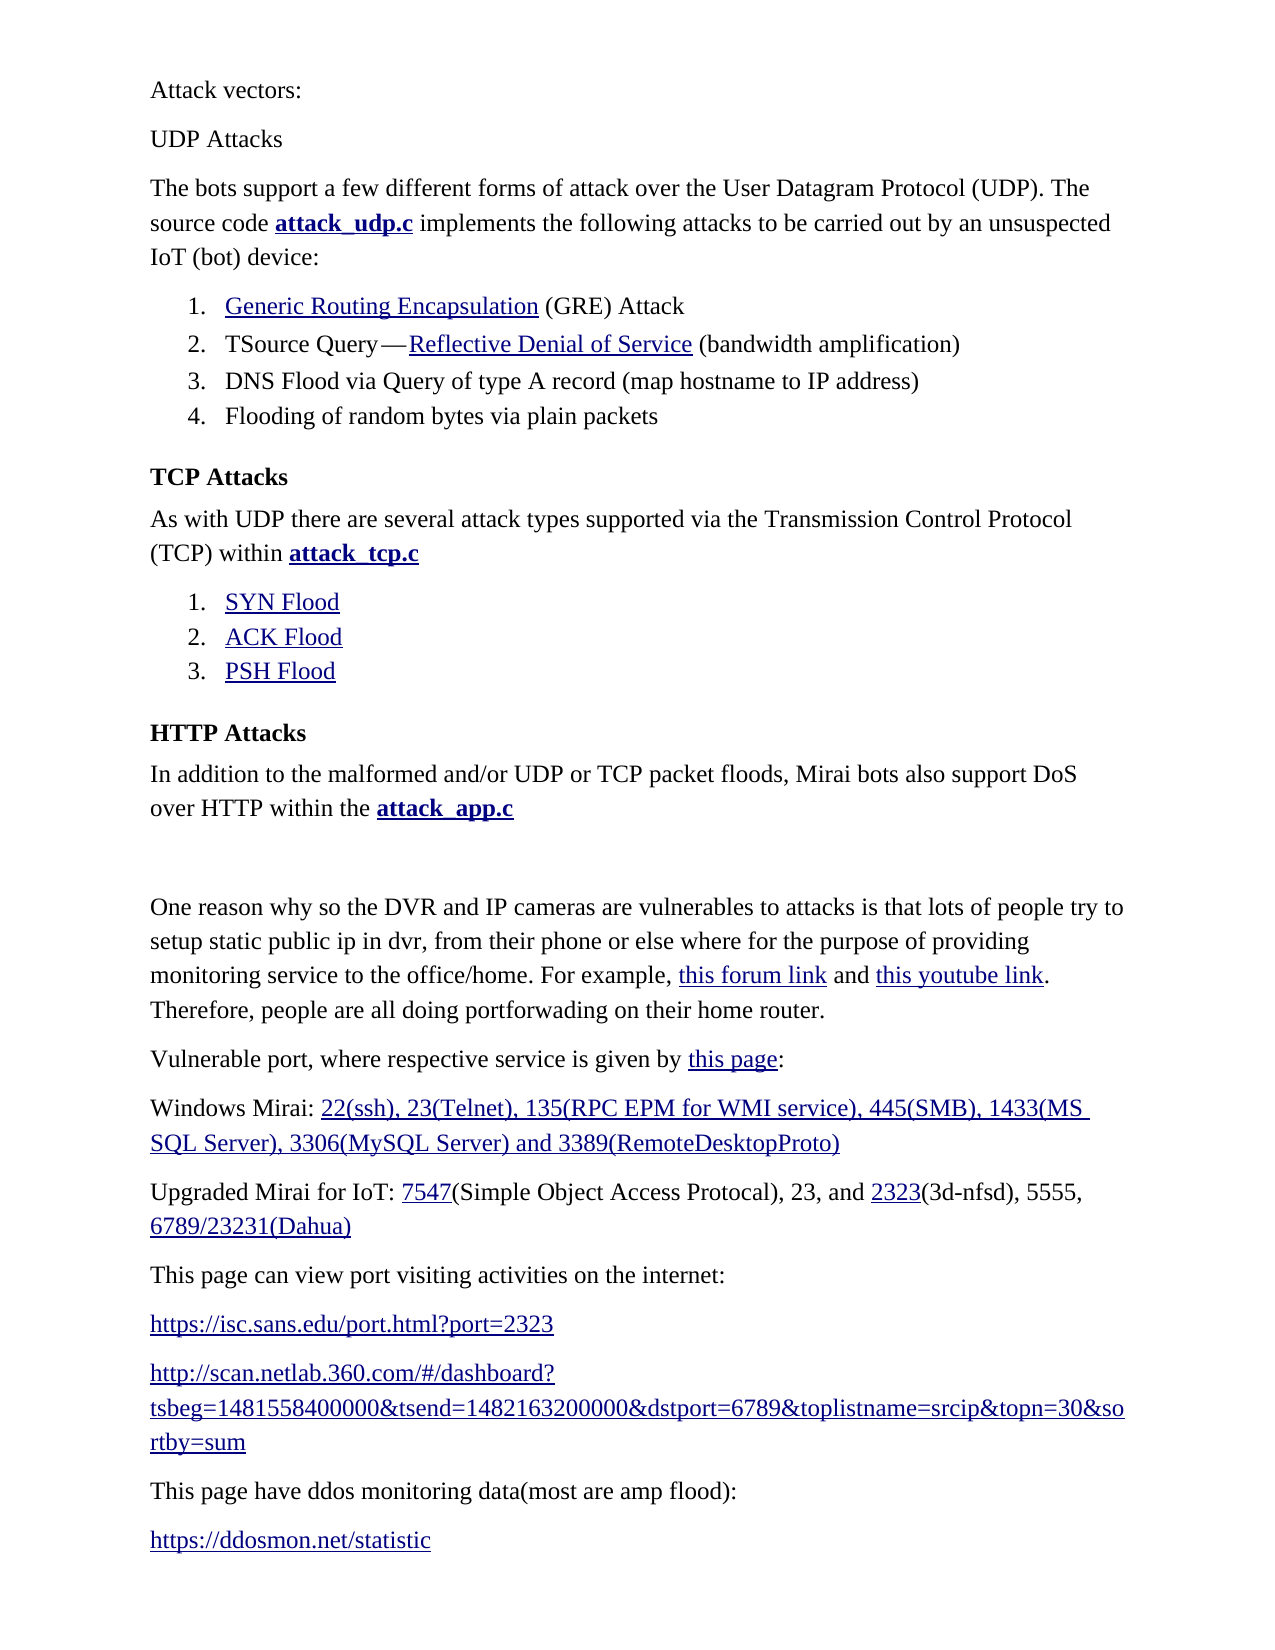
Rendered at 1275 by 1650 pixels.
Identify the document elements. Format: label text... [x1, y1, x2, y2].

text One reason why so the DVR and IP cameras are vulnerables to attacks is that lots of people try to setup static public ip in dvr, from their phone or else where for the purpose of providing monitoring service to the office/home. For example, this forum link and this youtube link. Therefore, people are all doing portforwading on their home router. [150, 892, 1125, 1024]
list SYN Flood [187, 587, 1125, 616]
text https://ddosmon.net/statistic [150, 1526, 1125, 1554]
list Flooding of random bytes via plain packets [187, 401, 1125, 430]
text Windows Mirai: 22(ssh), 23(Telnet), 135(RPC EPM for WMI service), 445(SMB), 1433(MS SQL Server), 3306(MySQL Server) and 3389(RemoteDesktopProto) [150, 1093, 1125, 1156]
text Attack vectors: [150, 75, 1125, 104]
list PSH Flood [187, 656, 1125, 685]
text UDP Attacks [150, 124, 1125, 153]
list Generic Routing Encapsulation (GRE) Attack [187, 291, 1125, 320]
text In addition to the malformed and/or UDP or TCP packet floods, Mirai bots also support DoS over HTTP within the attack_app.c [150, 759, 1125, 822]
text rtby=sum [150, 1419, 1125, 1456]
text Upgraded Mirai for IoT: 7547(Simple Object Access Protocal), 23, and 2323(3d-nfsd), 5555, 6789/23231(Dahua) [150, 1177, 1125, 1240]
text The bots support a few different forms of attack over the User Datagram Protocol (UDP). The source code attack_udp.c implements the following attacks to be carried out by an unsuspected IoT (bot) device: [150, 173, 1125, 271]
list TSource Query — Reflective Denial of Service (bandwidth amplification) [187, 326, 1125, 360]
text As with UDP there are several attack types supported via the Transmission Control Protocol (TCP) within attack_tcp.c [150, 504, 1125, 567]
text Vulnerable port, where respective service is given by this page: [150, 1044, 1125, 1073]
list DNS Flood via Query of type A record (map hostname to IP address) [187, 366, 1125, 395]
text http://scan.netlab.360.com/#/dashboard?tsbeg=1481558400000&tsend=1482163200000&dstport=6789&toplistname=srcip&topn=30&so [150, 1358, 1125, 1418]
list ACK Flood [187, 622, 1125, 651]
text https://isc.sans.edu/port.html?port=2323 [150, 1309, 1125, 1338]
text This page have ddos monitoring data(most are amp flood): [150, 1476, 1125, 1505]
text TCP Attacks [150, 462, 1125, 491]
text This page can view port visiting activities on the internet: [150, 1260, 1125, 1289]
text HTTP Attacks [150, 718, 1125, 747]
